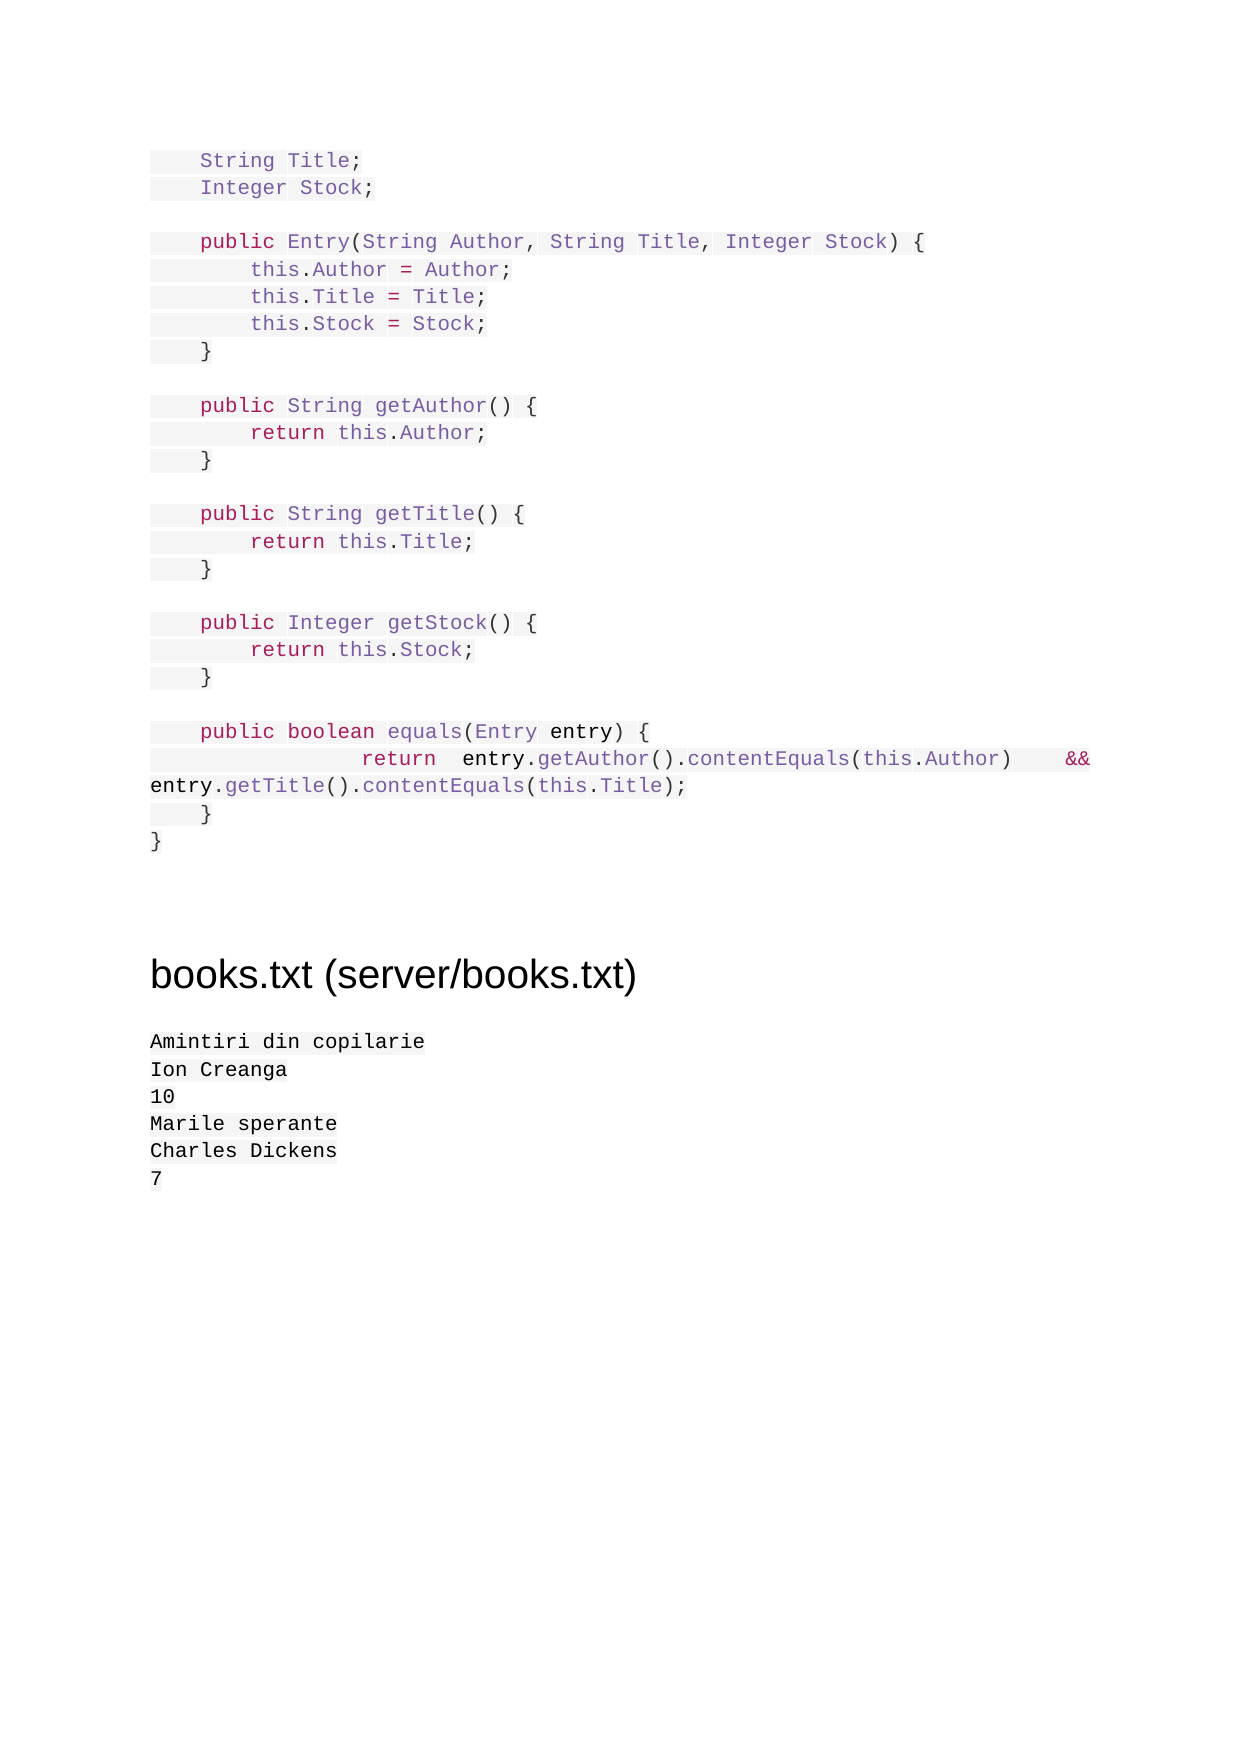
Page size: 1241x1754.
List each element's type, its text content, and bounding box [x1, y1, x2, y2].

text } [150, 558, 1090, 581]
text Integer Stock; [150, 177, 1090, 201]
text } [150, 667, 1090, 690]
text } [150, 802, 1090, 826]
text return entry.getAuthor().contentEquals(this.Author) && entry.getTitle().contentEquals(this.Title); [150, 748, 1090, 799]
subtitle books.txt (server/books.txt) [150, 951, 1090, 997]
text public Integer getStock() { [150, 612, 1090, 636]
text return this.Title; [150, 531, 1090, 554]
text this.Author = Author; [150, 259, 1090, 282]
text public Entry(String Author, String Title, Integer Stock) { [150, 232, 1090, 255]
text this.Title = Title; [150, 286, 1090, 309]
text } [150, 830, 1090, 853]
text return this.Author; [150, 422, 1090, 446]
text 10 [150, 1086, 1090, 1109]
text String Title; [150, 150, 1090, 174]
text } [150, 449, 1090, 473]
text public String getAuthor() { [150, 395, 1090, 418]
text public boolean equals(Entry entry) { [150, 721, 1090, 744]
text this.Stock = Stock; [150, 313, 1090, 337]
text return this.Stock; [150, 639, 1090, 663]
text Ion Creanga [150, 1059, 1090, 1082]
text public String getTitle() { [150, 503, 1090, 527]
text Charles Dickens [150, 1140, 1090, 1164]
text Marile sperante [150, 1113, 1090, 1137]
text 7 [150, 1167, 1090, 1191]
text } [150, 340, 1090, 364]
text Amintiri din copilarie [150, 1032, 1090, 1055]
